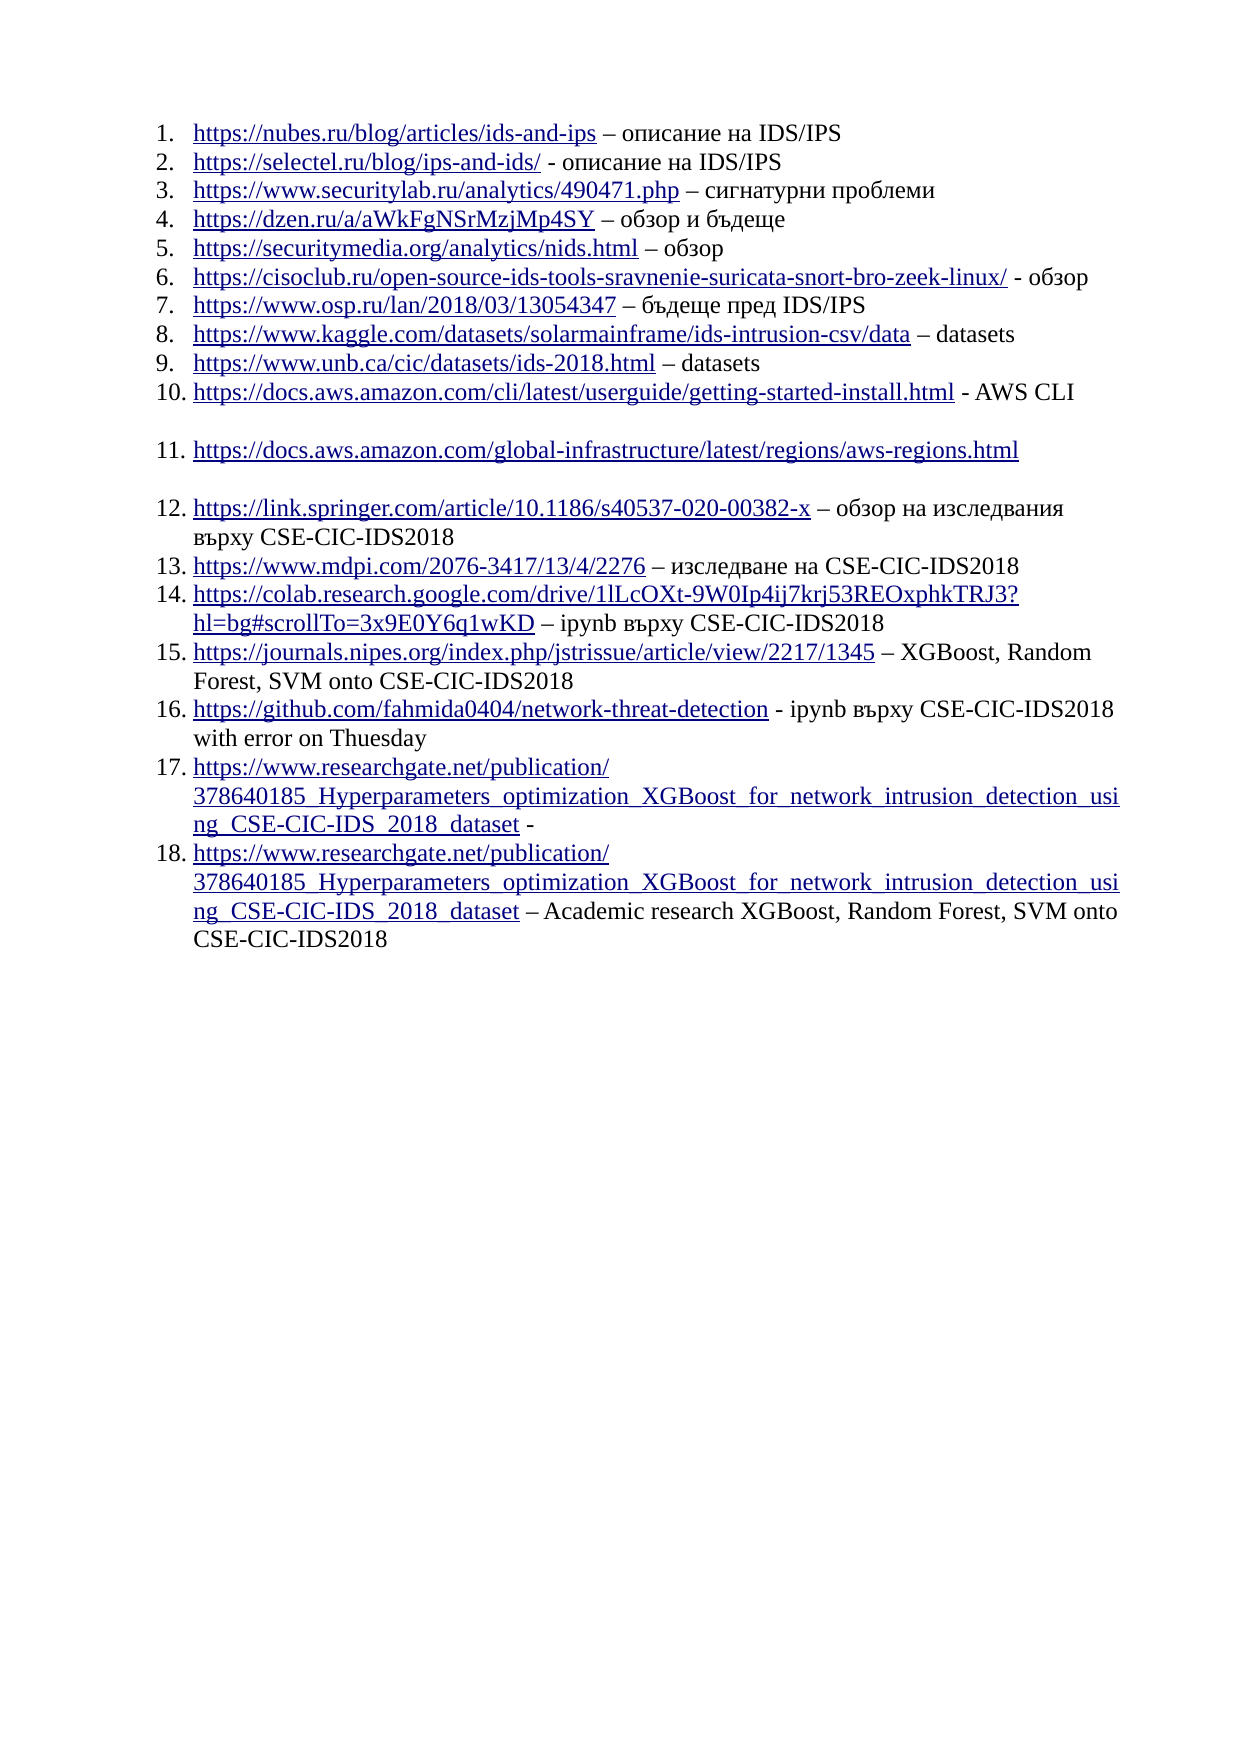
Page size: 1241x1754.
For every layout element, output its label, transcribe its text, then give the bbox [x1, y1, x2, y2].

list https://link.springer.com/article/10.1186/s40537-020-00382-x – обзор на изследвания върху CSE-CIC-IDS2018 [156, 493, 1122, 551]
list https://dzen.ru/a/aWkFgNSrMzjMp4SY – обзор и бъдеще [156, 204, 1122, 233]
list https://www.researchgate.net/publication/378640185_Hyperparameters_optimization_XGBoost_for_network_intrusion_detection_using_CSE-CIC-IDS_2018_dataset – Academic research XGBoost, Random Forest, SVM onto CSE-CIC-IDS2018 [156, 838, 1122, 953]
list https://www.researchgate.net/publication/378640185_Hyperparameters_optimization_XGBoost_for_network_intrusion_detection_using_CSE-CIC-IDS_2018_dataset - [156, 752, 1122, 838]
list https://www.mdpi.com/2076-3417/13/4/2276 – изследване на CSE-CIC-IDS2018 [156, 551, 1122, 579]
list https://docs.aws.amazon.com/cli/latest/userguide/getting-started-install.html - AWS CLI [156, 377, 1122, 406]
list https://journals.nipes.org/index.php/jstrissue/article/view/2217/1345 – XGBoost, Random Forest, SVM onto CSE-CIC-IDS2018 [156, 637, 1122, 694]
list https://nubes.ru/blog/articles/ids-and-ips – описание на IDS/IPS [156, 118, 1122, 147]
list https://www.osp.ru/lan/2018/03/13054347 – бъдеще пред IDS/IPS [156, 291, 1122, 319]
list https://www.unb.ca/cic/datasets/ids-2018.html – datasets [156, 348, 1122, 377]
list https://www.securitylab.ru/analytics/490471.php – сигнатурни проблеми [156, 176, 1122, 204]
list https://securitymedia.org/analytics/nids.html – обзор [156, 233, 1122, 262]
list https://github.com/fahmida0404/network-threat-detection - ipynb върху CSE-CIC-IDS2018 with error on Thuesday [156, 694, 1122, 752]
list https://selectel.ru/blog/ips-and-ids/ - описание на IDS/IPS [156, 147, 1122, 176]
list https://colab.research.google.com/drive/1lLcOXt-9W0Ip4ij7krj53REOxphkTRJ3?hl=bg#scrollTo=3x9E0Y6q1wKD – ipynb върху CSE-CIC-IDS2018 [156, 579, 1122, 637]
list https://www.kaggle.com/datasets/solarmainframe/ids-intrusion-csv/data – datasets [156, 319, 1122, 348]
list https://docs.aws.amazon.com/global-infrastructure/latest/regions/aws-regions.html [156, 435, 1122, 464]
list https://cisoclub.ru/open-source-ids-tools-sravnenie-suricata-snort-bro-zeek-linux/ - обзор [156, 262, 1122, 291]
